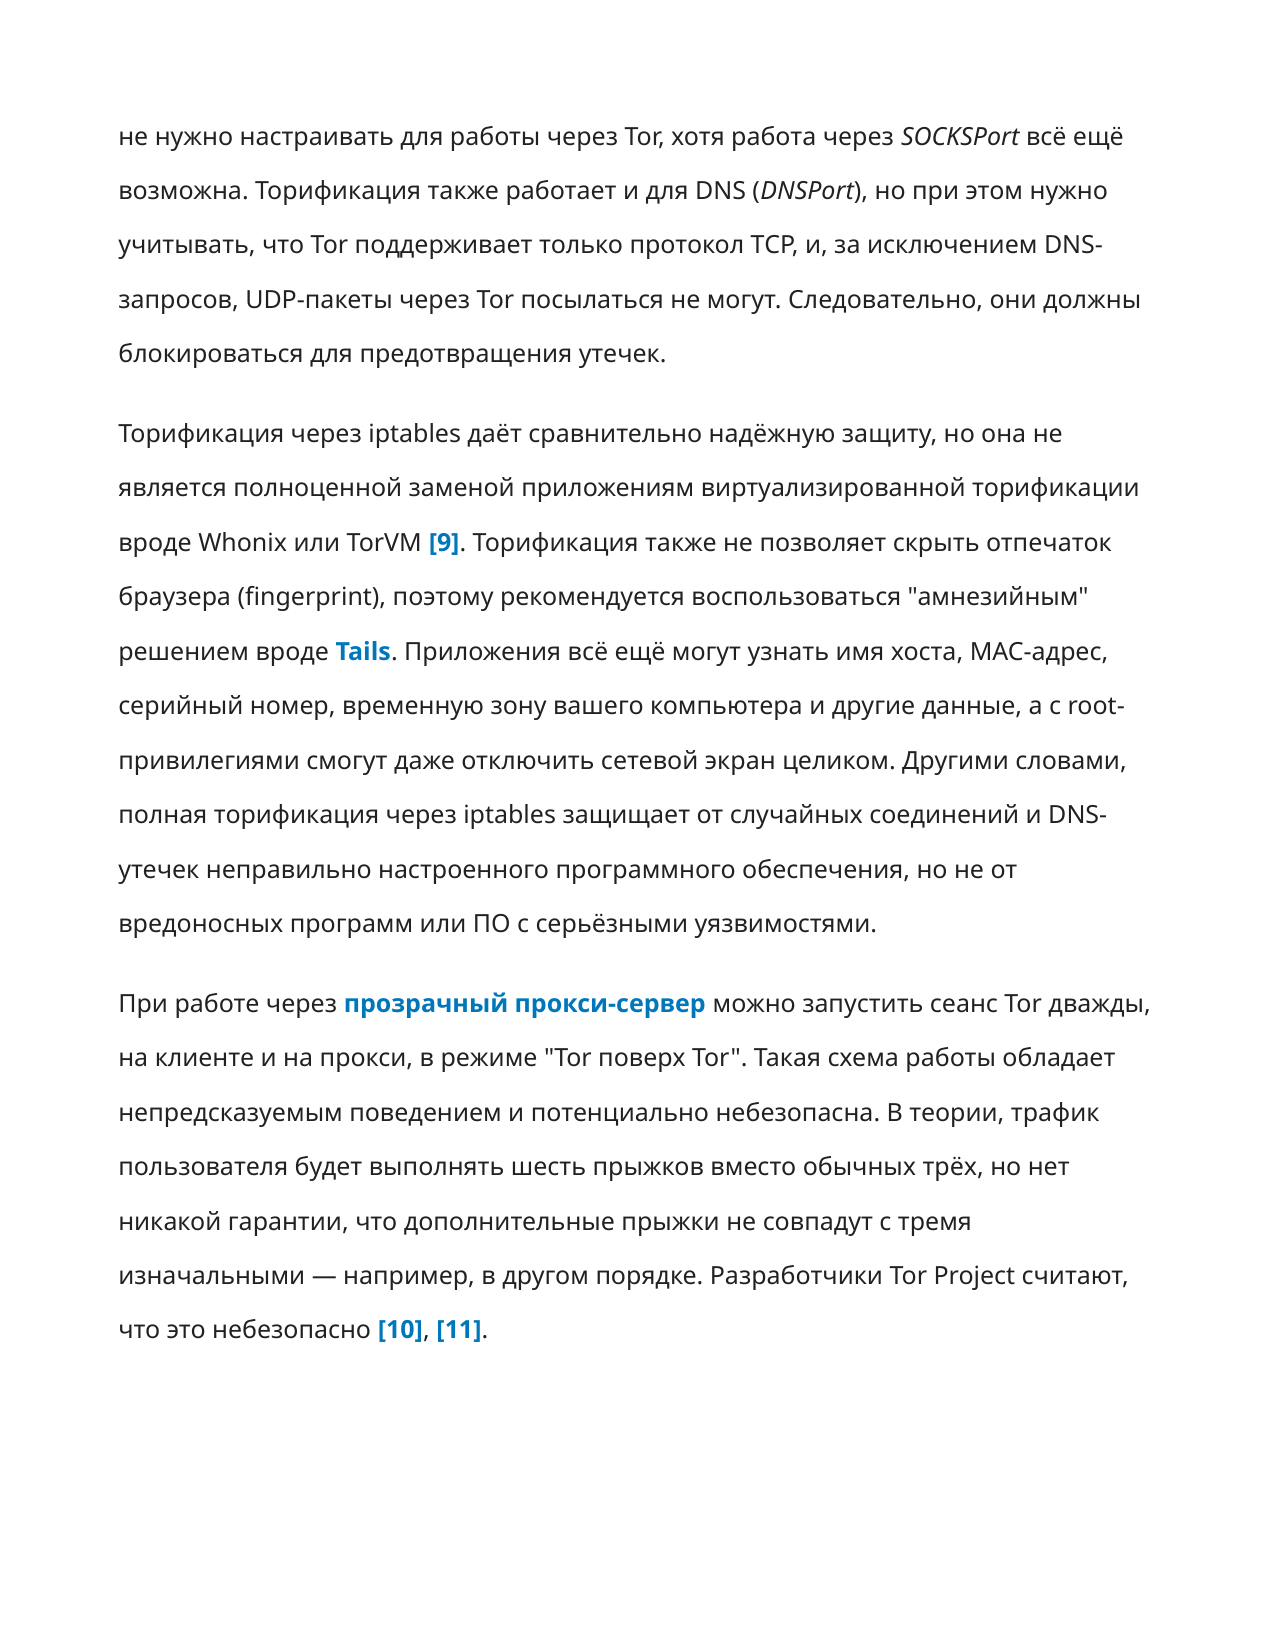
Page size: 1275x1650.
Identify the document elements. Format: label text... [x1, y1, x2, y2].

text При работе через прозрачный прокси-сервер можно запустить сеанс Tor дважды, на клиенте и на прокси, в режиме "Tor поверх Tor". Такая схема работы обладает непредсказуемым поведением и потенциально небезопасна. В теории, трафик пользователя будет выполнять шесть прыжков вместо обычных трёх, но нет никакой гарантии, что дополнительные прыжки не совпадут с тремя изначальными — например, в другом порядке. Разработчики Tor Project считают, что это небезопасно [10], [11]. [118, 985, 1157, 1346]
text не нужно настраивать для работы через Tor, хотя работа через SOCKSPort всё ещё возможна. Торификация также работает и для DNS (DNSPort), но при этом нужно учитывать, что Tor поддерживает только протокол TCP, и, за исключением DNS-запросов, UDP-пакеты через Tor посылаться не могут. Следовательно, они должны блокироваться для предотвращения утечек. [118, 118, 1157, 370]
text Торификация через iptables даёт сравнительно надёжную защиту, но она не является полноценной заменой приложениям виртуализированной торификации вроде Whonix или TorVM [9]. Торификация также не позволяет скрыть отпечаток браузера (fingerprint), поэтому рекомендуется воспользоваться "амнезийным" решением вроде Tails. Приложения всё ещё могут узнать имя хоста, MAC-адрес, серийный номер, временную зону вашего компьютера и другие данные, а с root-привилегиями смогут даже отключить сетевой экран целиком. Другими словами, полная торификация через iptables защищает от случайных соединений и DNS-утечек неправильно настроенного программного обеспечения, но не от вредоносных программ или ПО с серьёзными уязвимостями. [118, 416, 1157, 940]
